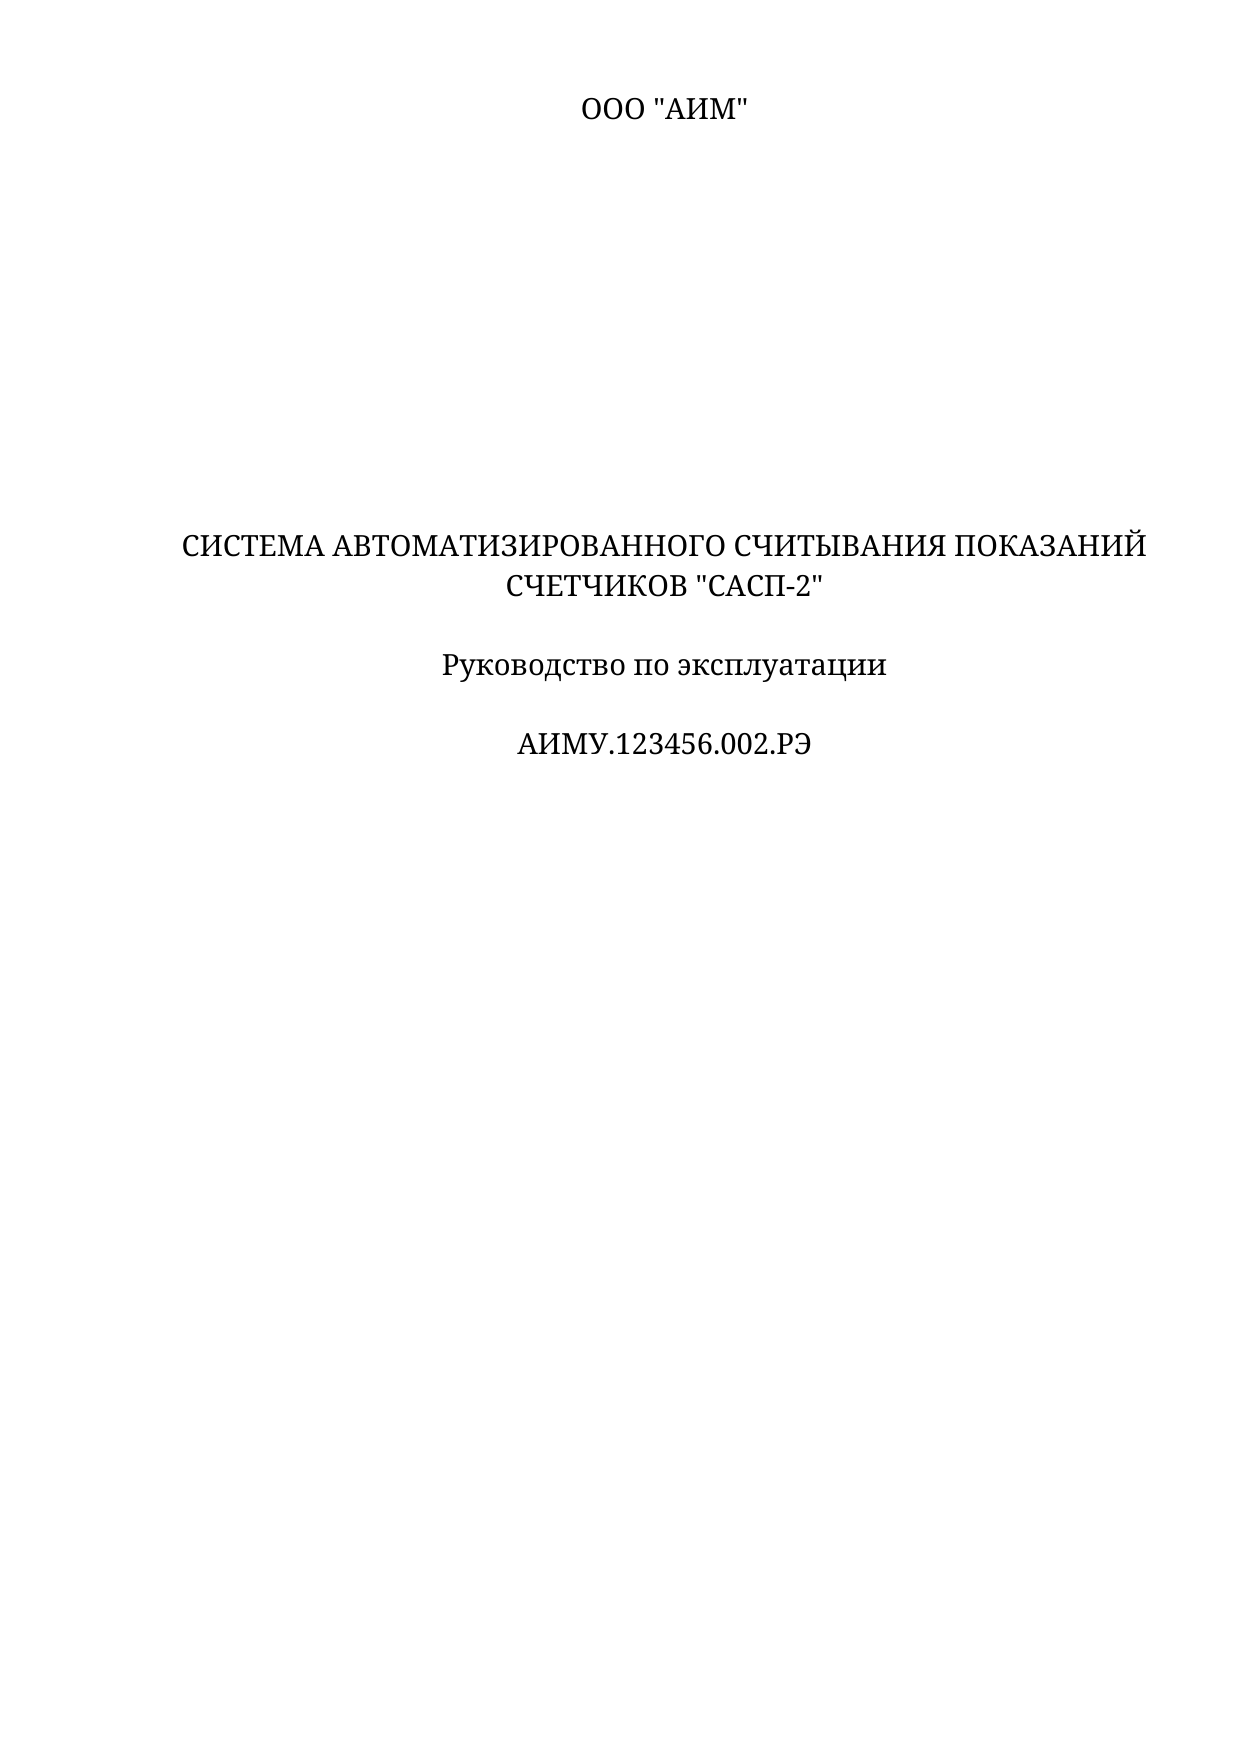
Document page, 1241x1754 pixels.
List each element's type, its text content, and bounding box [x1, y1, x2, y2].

title ООО "АИМ" [177, 88, 1152, 128]
title Руководство по эксплуатации [177, 644, 1152, 684]
title СИСТЕМА АВТОМАТИЗИРОВАННОГО СЧИТЫВАНИЯ ПОКАЗАНИЙ СЧЕТЧИКОВ "САСП-2" [177, 525, 1152, 604]
title АИМУ.123456.002.РЭ [177, 723, 1152, 763]
